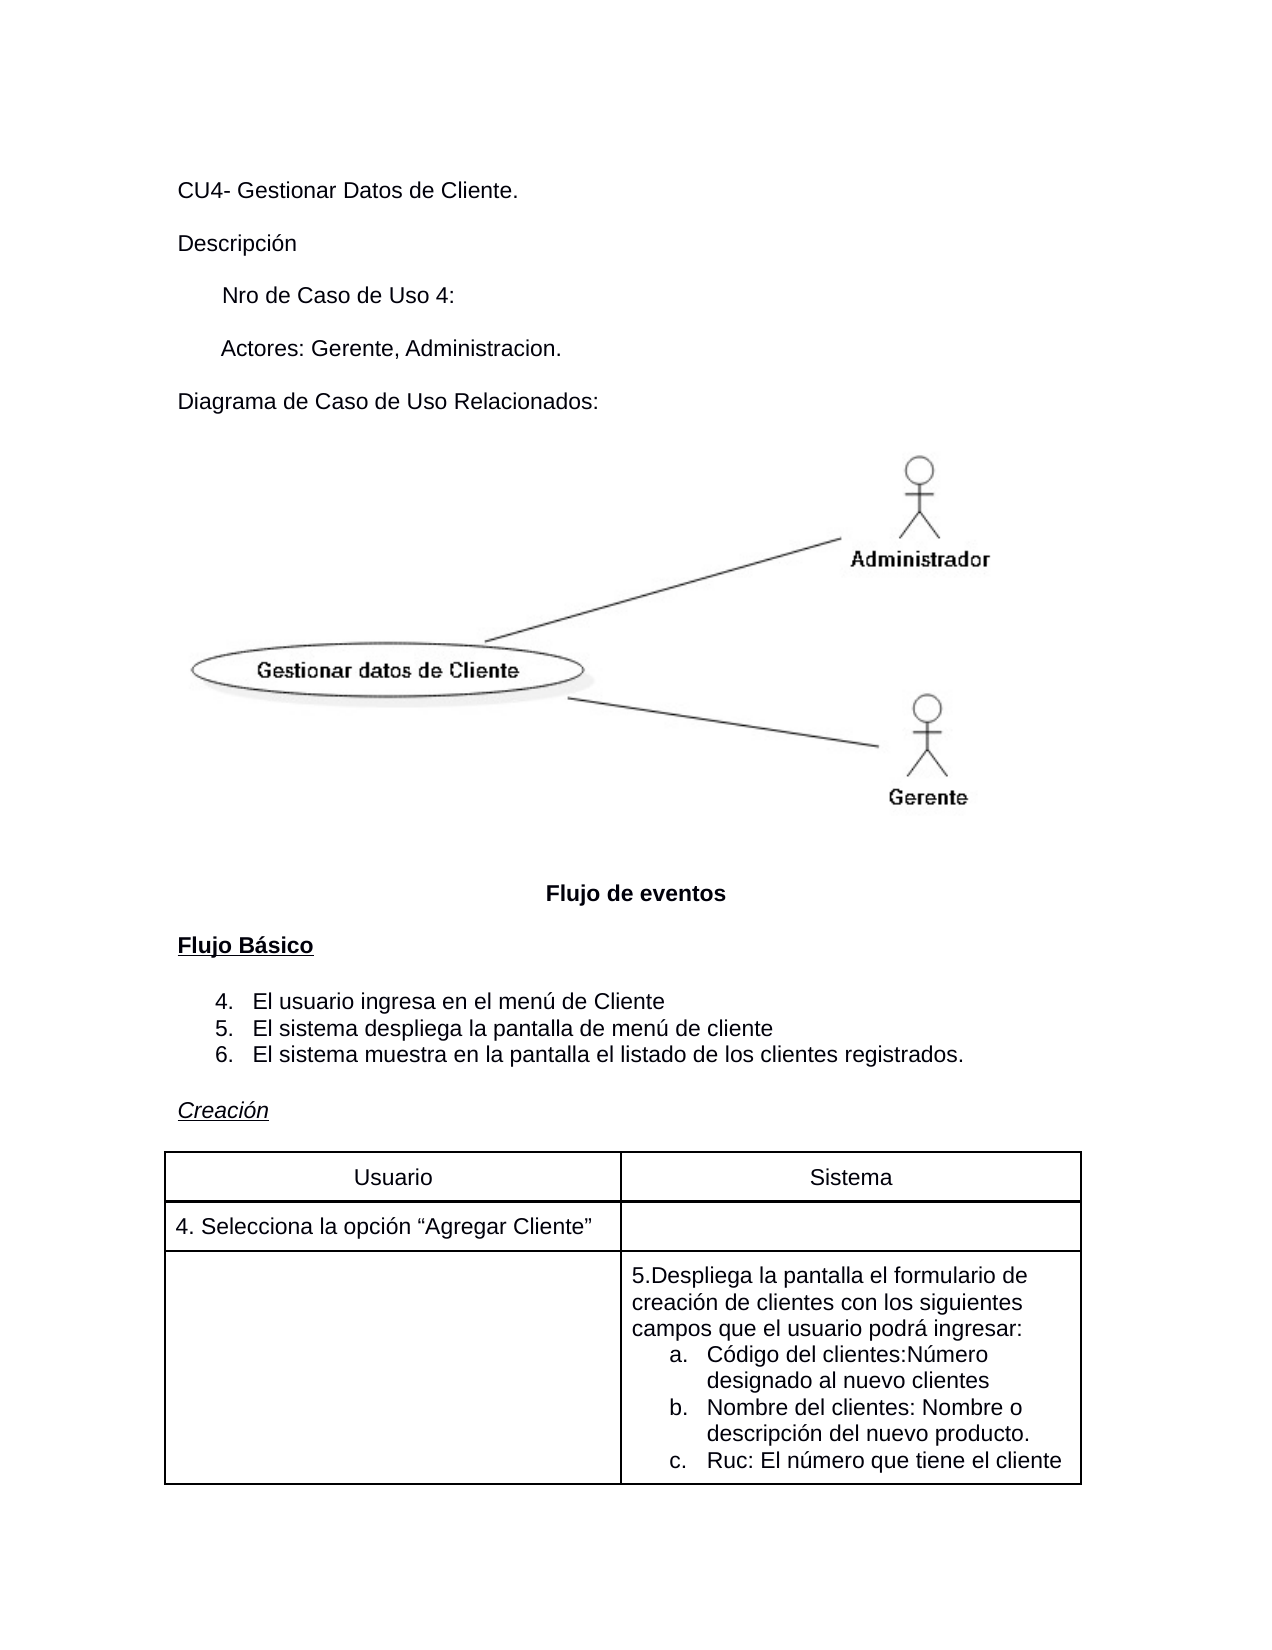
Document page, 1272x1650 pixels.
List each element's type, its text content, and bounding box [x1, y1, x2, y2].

list El sistema muestra en la pantalla el listado de los clientes registrados. [215, 1039, 1095, 1067]
list El sistema despliega la pantalla de menú de cliente [215, 1013, 1095, 1039]
table_cell 5.Despliega la pantalla el formulario de creación de clientes con los siguientes campos que el usuario podrá ingresar: Código del clientes:Número designado al nuevo clientes Nombre del clientes: Nombre o descripción del nuevo producto. Ruc: El número que tiene el cliente [622, 1252, 1080, 1483]
table_cell [622, 1203, 1080, 1249]
text Actores: Gerente, Administracion. [177, 335, 1095, 362]
table_cell 4. Selecciona la opción “Agregar Cliente” [166, 1203, 620, 1249]
text Nro de Caso de Uso 4: [177, 282, 1095, 309]
text Flujo Básico [177, 932, 1095, 959]
table_header Sistema [622, 1153, 1080, 1200]
list El usuario ingresa en el menú de Cliente [215, 988, 1095, 1013]
text Descripción [177, 230, 1095, 256]
table_header Usuario [166, 1153, 620, 1200]
text Flujo de eventos [177, 880, 1095, 906]
text Diagrama de Caso de Uso Relacionados: [177, 388, 1095, 414]
text Creación [177, 1097, 1095, 1123]
table_cell [166, 1252, 620, 1483]
picture [177, 440, 1059, 880]
text CU4- Gestionar Datos de Cliente. [177, 177, 1095, 203]
